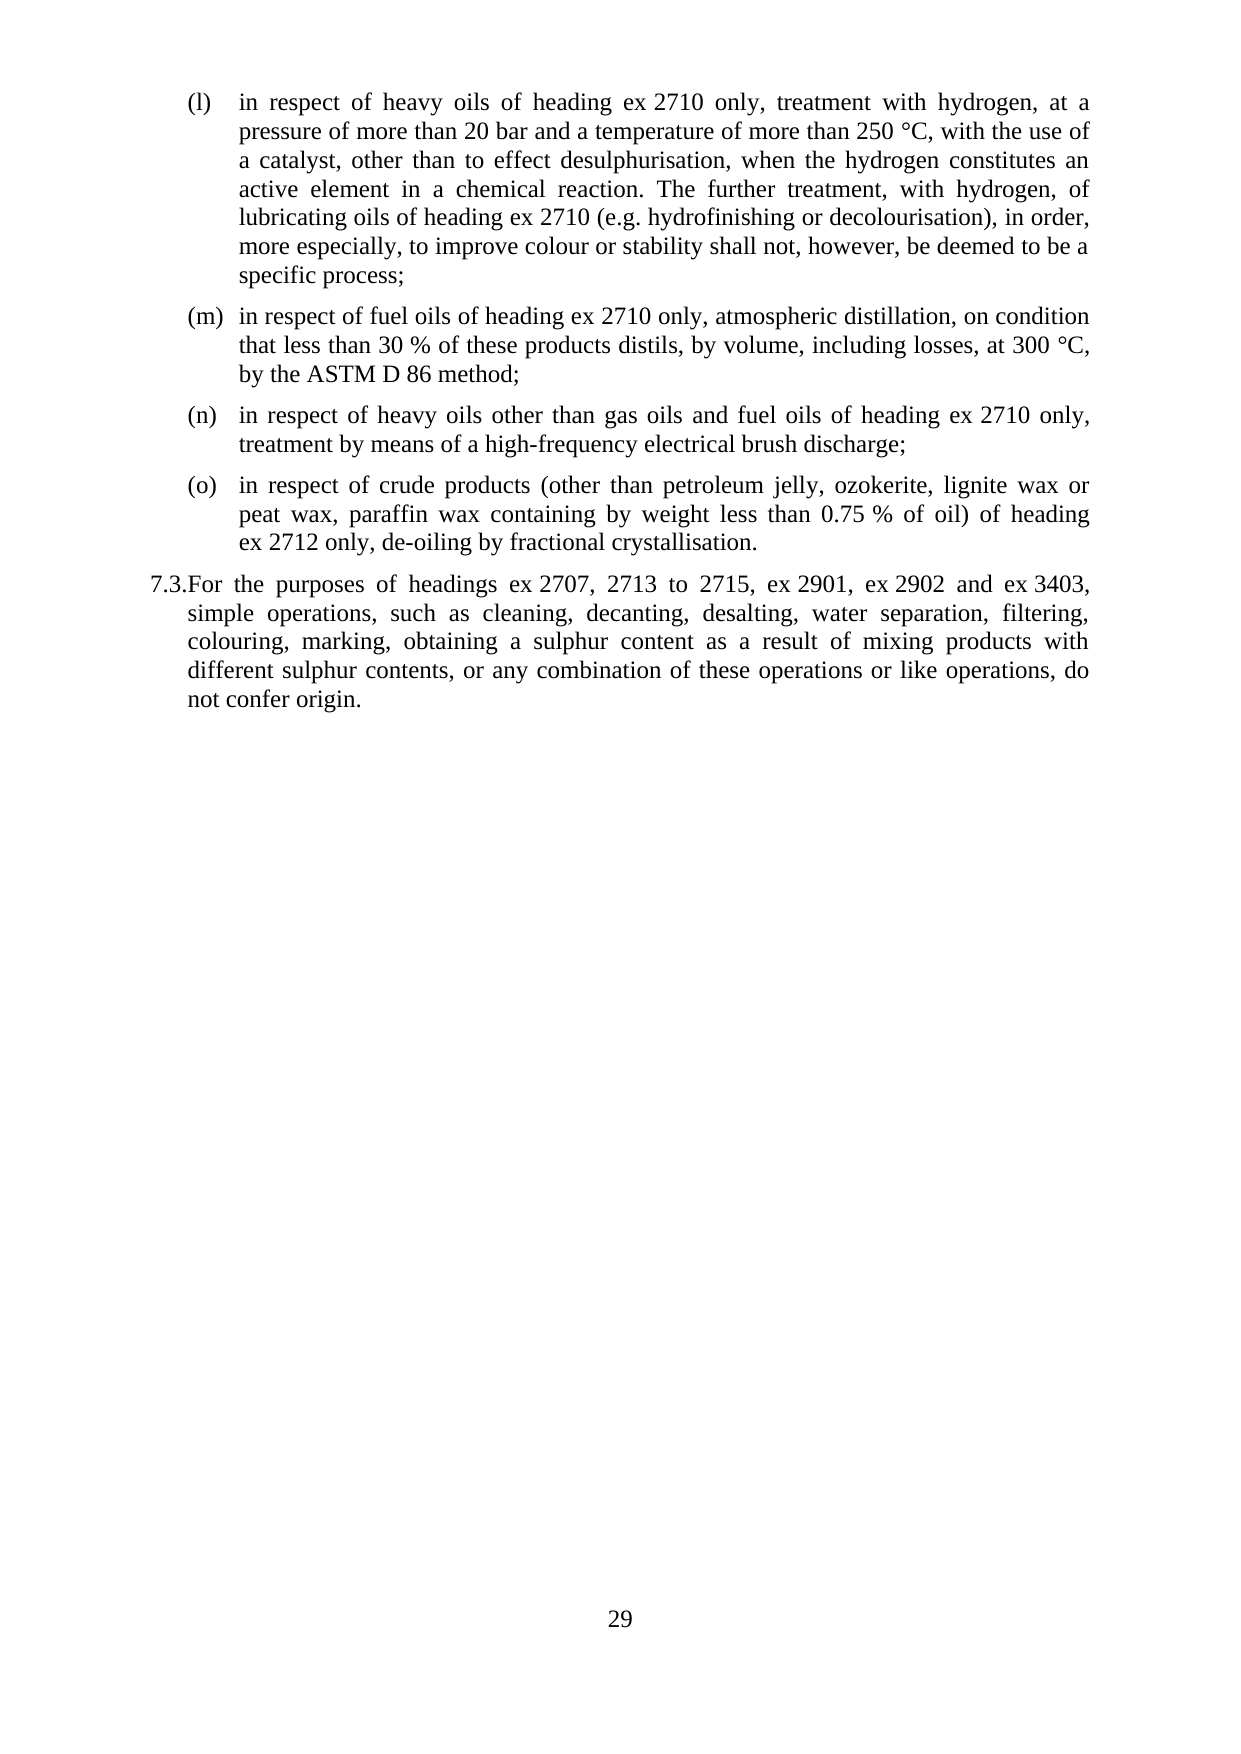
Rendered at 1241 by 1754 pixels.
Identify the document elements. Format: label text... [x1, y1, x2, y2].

table_header 7.2. [150, 75, 187, 556]
table_header 7.3. [150, 556, 187, 713]
table_header in respect of heavy oils other than gas oils and fuel oils of heading ex 2710 only, treatment by means of a high-frequency electrical brush discharge; [239, 388, 1090, 457]
table_header in respect of fuel oils of heading ex 2710 only, atmospheric distillation, on condition that less than 30 % of these products distils, by volume, including losses, at 300 °C, by the ASTM D 86 method; [239, 289, 1090, 387]
table_header (l) [188, 75, 238, 289]
table_header For the purposes of headings ex 2707, 2713 to 2715, ex 2901, ex 2902 and ex 3403, simple operations, such as cleaning, decanting, desalting, water separation, filtering, colouring, marking, obtaining a sulphur content as a result of mixing products with different sulphur contents, or any combination of these operations or like operations, do not confer origin. [188, 556, 1090, 713]
table_header (n) [188, 388, 238, 457]
table_header (o) [188, 458, 238, 556]
table_header (m) [188, 289, 238, 387]
table_header in respect of crude products (other than petroleum jelly, ozokerite, lignite wax or peat wax, paraffin wax containing by weight less than 0.75 % of oil) of heading ex 2712 only, de-oiling by fractional crystallisation. [239, 458, 1090, 556]
table_header in respect of heavy oils of heading ex 2710 only, treatment with hydrogen, at a pressure of more than 20 bar and a temperature of more than 250 °C, with the use of a catalyst, other than to effect desulphurisation, when the hydrogen constitutes an active element in a chemical reaction. The further treatment, with hydrogen, of lubricating oils of heading ex 2710 (e.g. hydrofinishing or decolourisation), in order, more especially, to improve colour or stability shall not, however, be deemed to be a specific process; [239, 75, 1090, 289]
